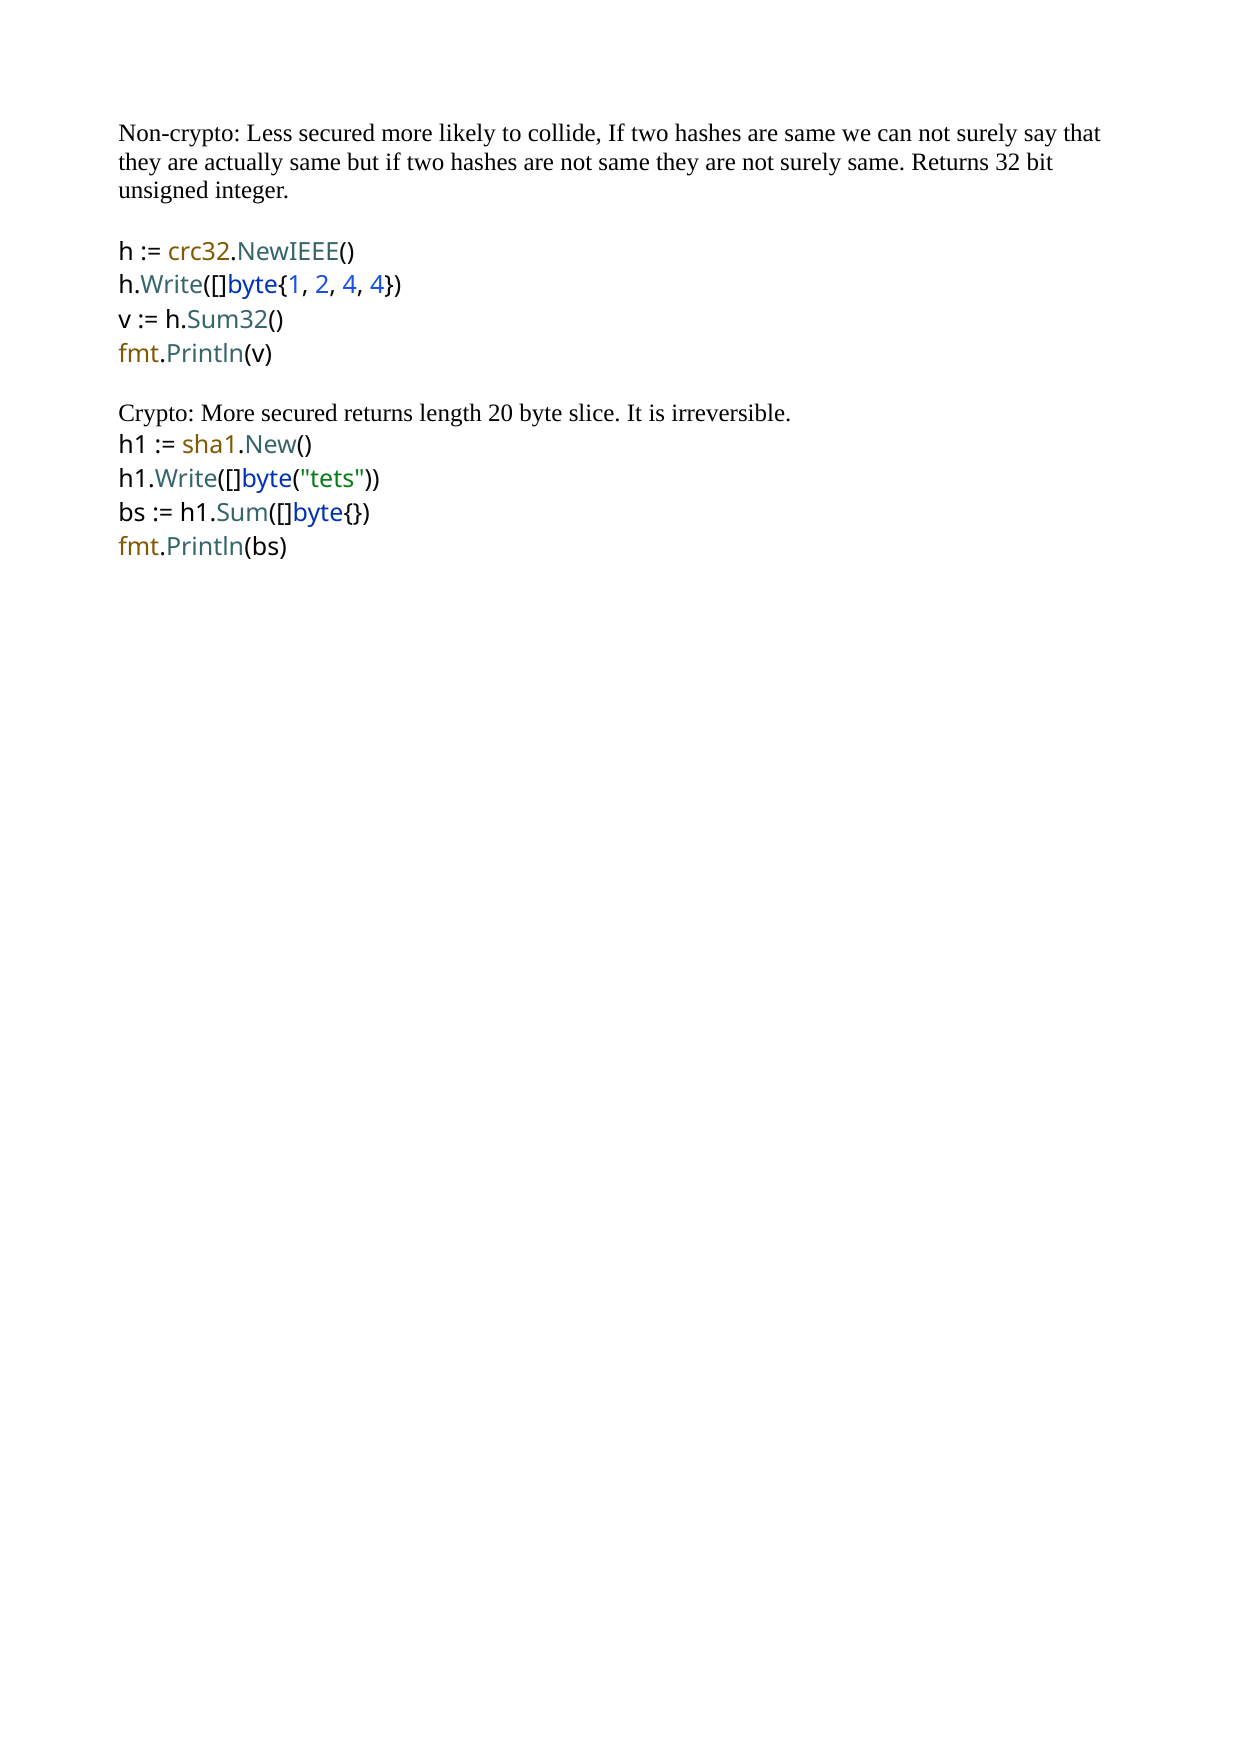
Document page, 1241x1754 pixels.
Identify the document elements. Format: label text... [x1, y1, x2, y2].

text Crypto: More secured returns length 20 byte slice. It is irreversible. [118, 398, 1122, 427]
text h := crc32.NewIEEE() h.Write([]byte{1, 2, 4, 4}) v := h.Sum32() fmt.Println(v) [118, 233, 1122, 369]
text Non-crypto: Less secured more likely to collide, If two hashes are same we can not surely say that they are actually same but if two hashes are not same they are not surely same. Returns 32 bit unsigned integer. [118, 118, 1122, 204]
text h1 := sha1.New() h1.Write([]byte("tets")) bs := h1.Sum([]byte{}) fmt.Println(bs) [118, 427, 1122, 563]
